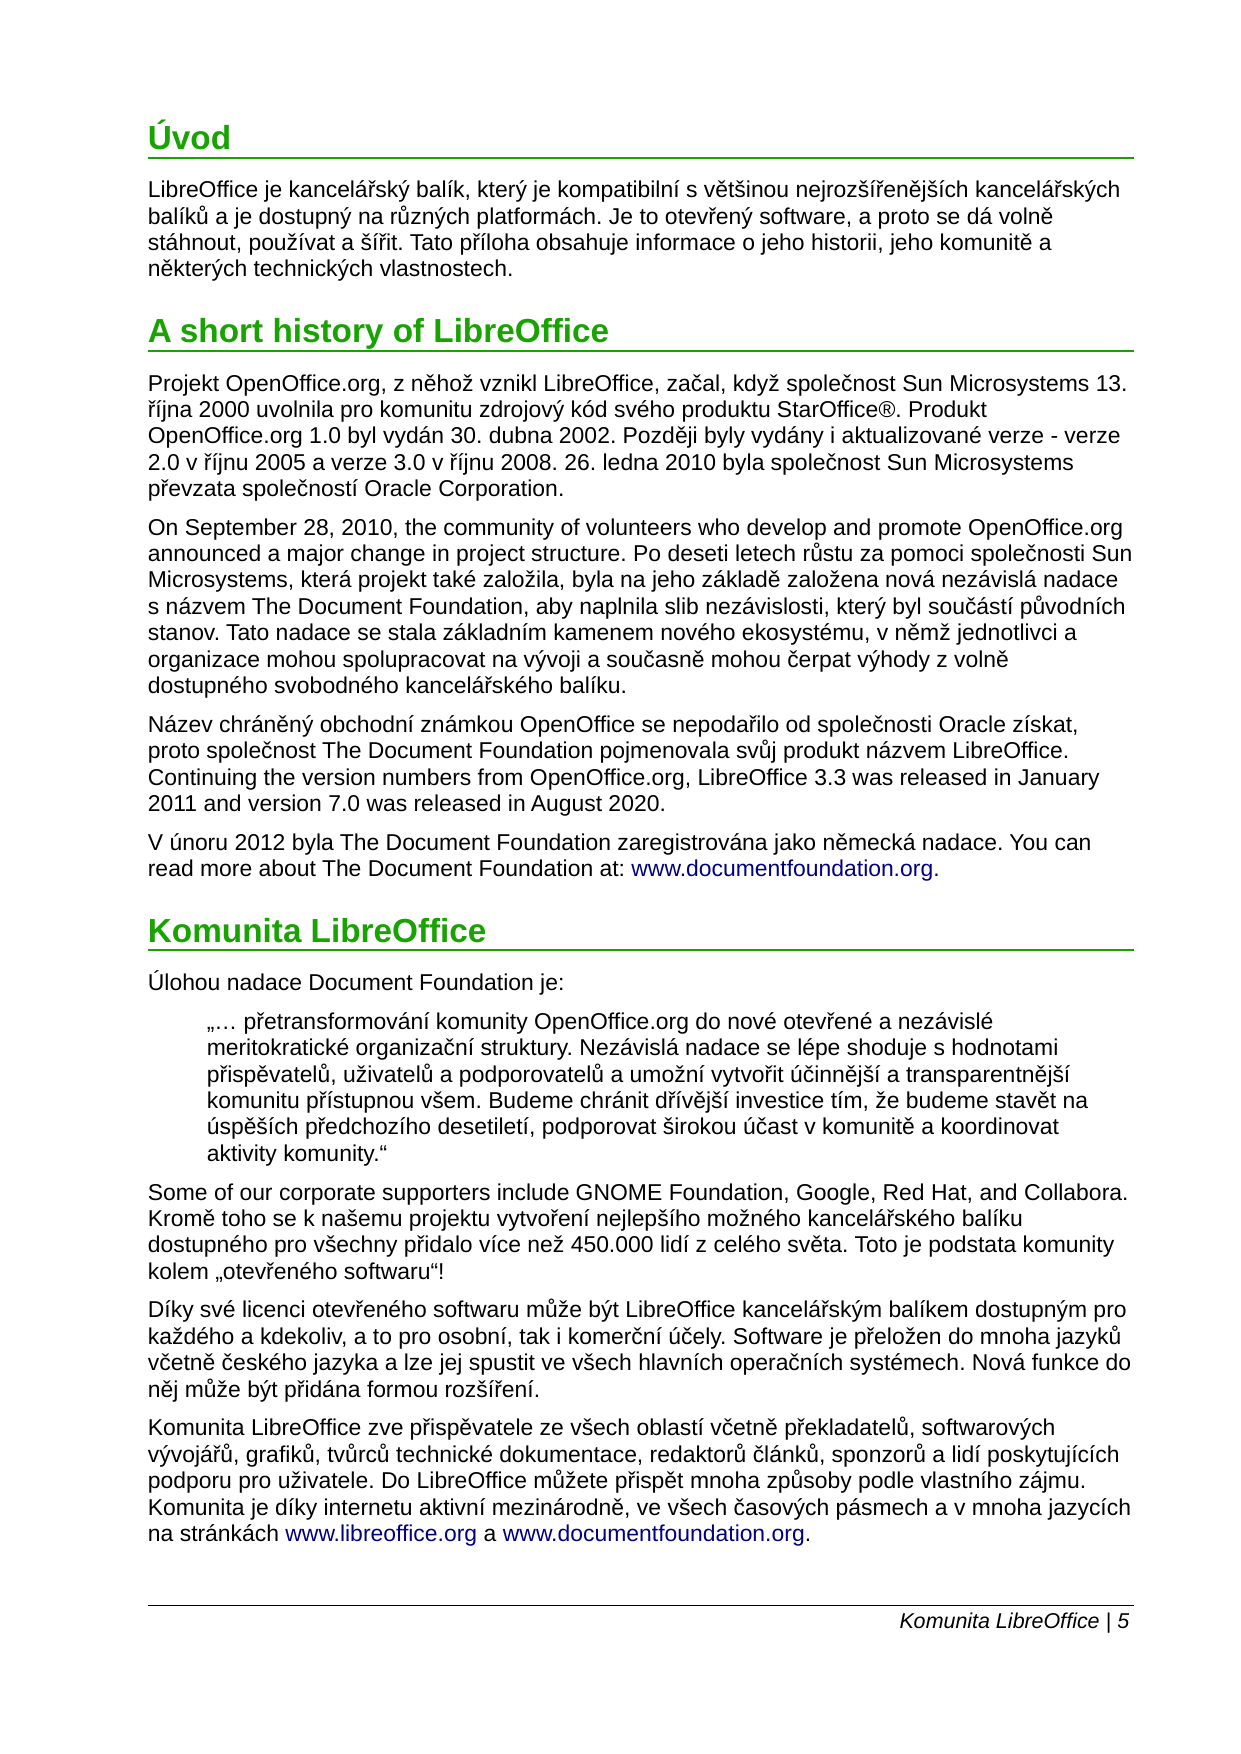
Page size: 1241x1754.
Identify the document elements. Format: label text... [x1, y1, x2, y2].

subtitle Komunita LibreOffice [148, 911, 1134, 949]
text Projekt OpenOffice.org, z něhož vznikl LibreOffice, začal, když společnost Sun Microsystems 13. října 2000 uvolnila pro komunitu zdrojový kód svého produktu StarOffice®. Produkt OpenOffice.org 1.0 byl vydán 30. dubna 2002. Později byly vydány i aktualizované verze - verze 2.0 v říjnu 2005 a verze 3.0 v říjnu 2008. 26. ledna 2010 byla společnost Sun Microsystems převzata společností Oracle Corporation. [148, 369, 1134, 501]
text On September 28, 2010, the community of volunteers who develop and promote OpenOffice.org announced a major change in project structure. Po deseti letech růstu za pomoci společnosti Sun Microsystems, která projekt také založila, byla na jeho základě založena nová nezávislá nadace s názvem The Document Foundation, aby naplnila slib nezávislosti, který byl součástí původních stanov. Tato nadace se stala základním kamenem nového ekosystému, v němž jednotlivci a organizace mohou spolupracovat na vývoji a současně mohou čerpat výhody z volně dostupného svobodného kancelářského balíku. [148, 514, 1134, 698]
text Název chráněný obchodní známkou OpenOffice se nepodařilo od společnosti Oracle získat, proto společnost The Document Foundation pojmenovala svůj produkt názvem LibreOffice. Continuing the version numbers from OpenOffice.org, LibreOffice 3.3 was released in January 2011 and version 7.0 was released in August 2020. [148, 711, 1134, 816]
text Díky své licenci otevřeného softwaru může být LibreOffice kancelářským balíkem dostupným pro každého a kdekoliv, a to pro osobní, tak i komerční účely. Software je přeložen do mnoha jazyků včetně českého jazyka a lze jej spustit ve všech hlavních operačních systémech. Nová funkce do něj může být přidána formou rozšíření. [148, 1296, 1134, 1402]
text V únoru 2012 byla The Document Foundation zaregistrována jako německá nadace. You can read more about The Document Foundation at: www.documentfoundation.org. [148, 829, 1134, 881]
text Some of our corporate supporters include GNOME Foundation, Google, Red Hat, and Collabora. Kromě toho se k našemu projektu vytvoření nejlepšího možného kancelářského balíku dostupného pro všechny přidalo více než 450.000 lidí z celého světa. Toto je podstata komunity kolem „otevřeného softwaru“! [148, 1178, 1134, 1284]
text Komunita LibreOffice zve přispěvatele ze všech oblastí včetně překladatelů, softwarových vývojářů, grafiků, tvůrců technické dokumentace, redaktorů článků, sponzorů a lidí poskytujících podporu pro uživatele. Do LibreOffice můžete přispět mnoha způsoby podle vlastního zájmu. Komunita je díky internetu aktivní mezinárodně, ve všech časových pásmech a v mnoha jazycích na stránkách www.libreoffice.org a www.documentfoundation.org. [148, 1414, 1134, 1546]
text Úlohou nadace Document Foundation je: [148, 969, 1134, 995]
text LibreOffice je kancelářský balík, který je kompatibilní s většinou nejrozšířenějších kancelářských balíků a je dostupný na různých platformách. Je to otevřený software, a proto se dá volně stáhnout, používat a šířit. Tato příloha obsahuje informace o jeho historii, jeho komunitě a některých technických vlastnostech. [148, 176, 1134, 282]
subtitle Úvod [148, 118, 1134, 157]
text „… přetransformování komunity OpenOffice.org do nové otevřené a nezávislé meritokratické organizační struktury. Nezávislá nadace se lépe shoduje s hodnotami přispěvatelů, uživatelů a podporovatelů a umožní vytvořit účinnější a transparentnější komunitu přístupnou všem. Budeme chránit dřívější investice tím, že budeme stavět na úspěších předchozího desetiletí, podporovat širokou účast v komunitě a koordinovat aktivity komunity.“ [207, 1008, 1134, 1166]
subtitle A short history of LibreOffice [148, 311, 1134, 350]
